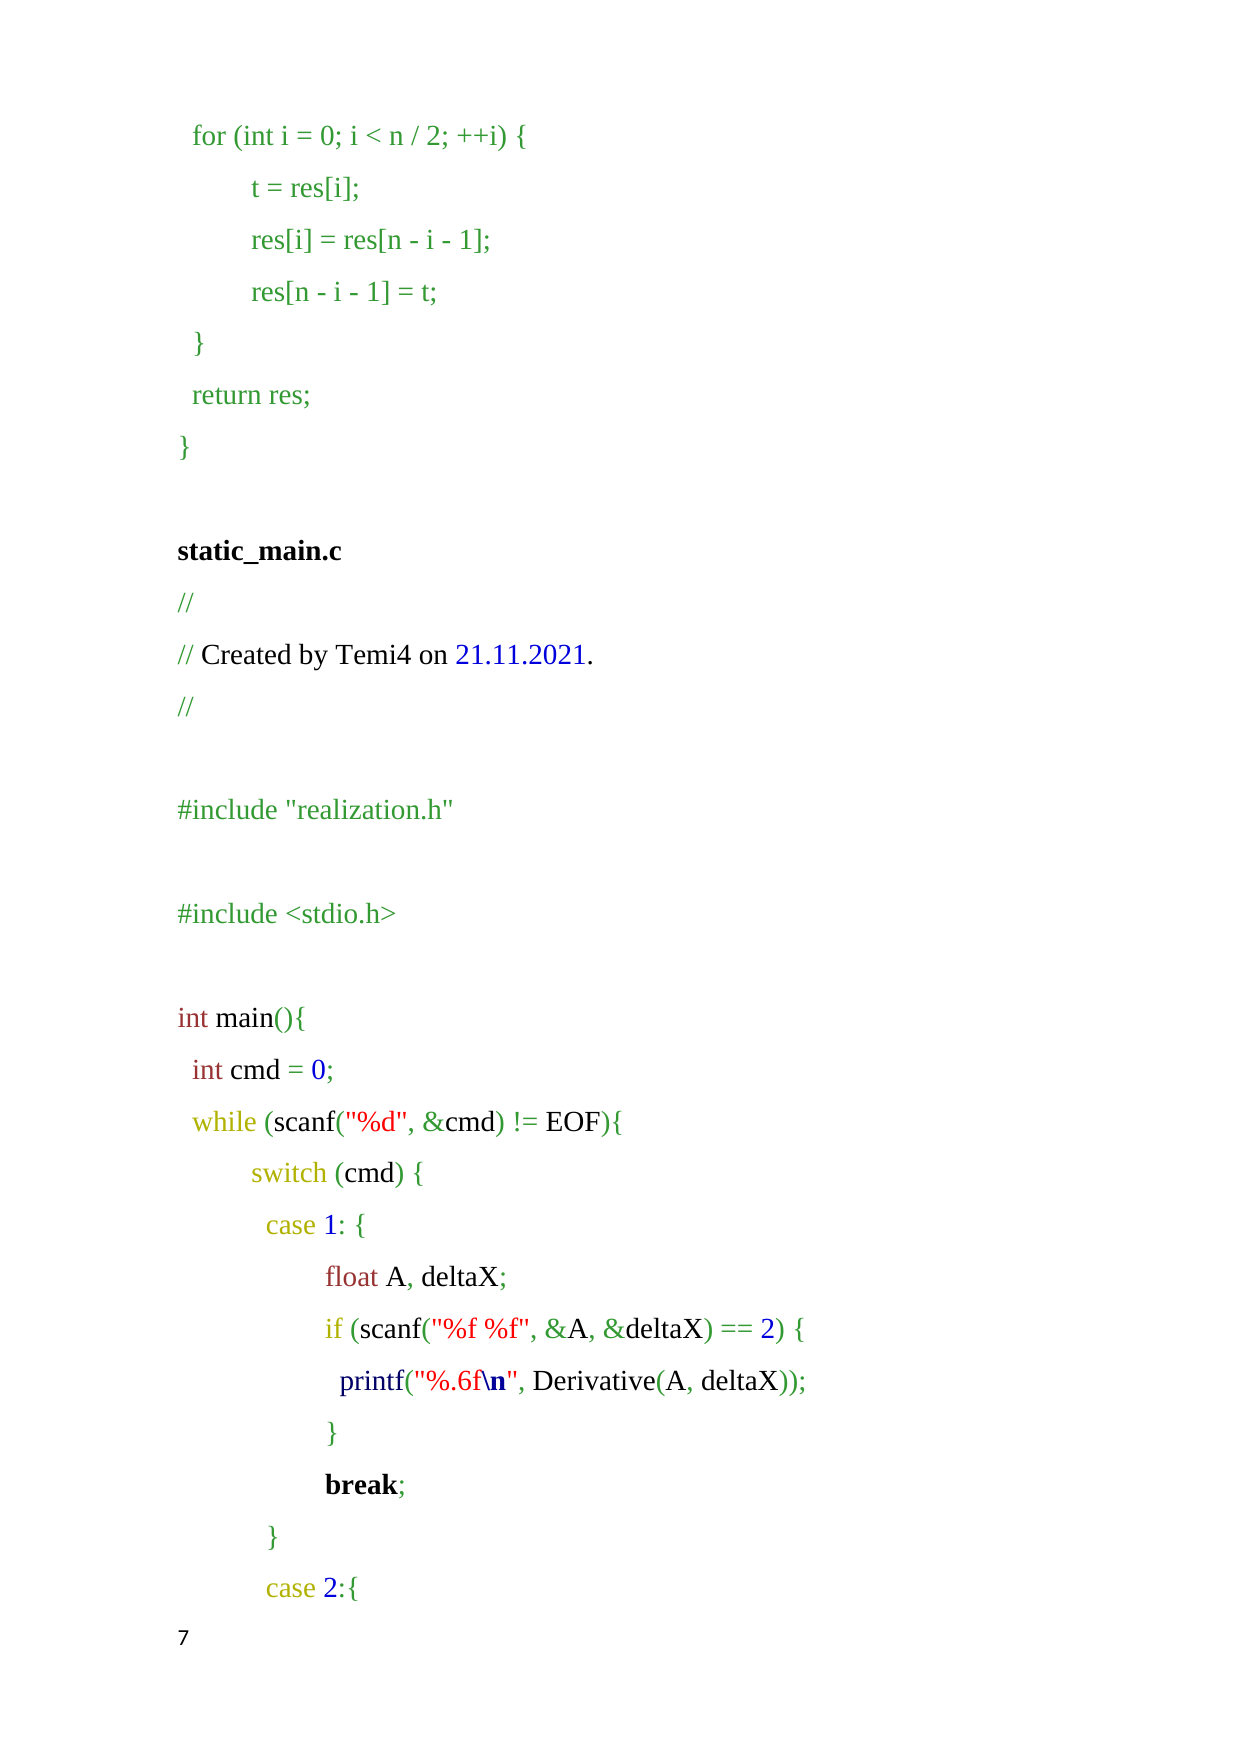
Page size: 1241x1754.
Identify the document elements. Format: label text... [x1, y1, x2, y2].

text #include <stdio.h> [177, 896, 1152, 930]
text break; [177, 1467, 1152, 1500]
text return res; [177, 377, 1152, 411]
text // [177, 689, 1152, 722]
text res[i] = res[n - i - 1]; [177, 222, 1152, 255]
text float A, deltaX; [177, 1259, 1152, 1293]
text t = res[i]; [177, 170, 1152, 203]
text // [177, 585, 1152, 618]
text #include "realization.h" [177, 792, 1152, 826]
text int main(){ [177, 1000, 1152, 1033]
text } [177, 1519, 1152, 1552]
text switch (cmd) { [177, 1156, 1152, 1189]
text case 1: { [177, 1207, 1152, 1241]
text case 2:{ [177, 1571, 1152, 1604]
text static_main.c [177, 533, 1152, 567]
text printf("%.6f\n", Derivative(A, deltaX)); [177, 1363, 1152, 1397]
text res[n - i - 1] = t; [177, 274, 1152, 307]
text } [177, 326, 1152, 359]
text // Created by Temi4 on 21.11.2021. [177, 637, 1152, 670]
text int cmd = 0; [177, 1052, 1152, 1085]
text while (scanf("%d", &cmd) != EOF){ [177, 1104, 1152, 1137]
text } [177, 429, 1152, 463]
text } [177, 1415, 1152, 1448]
text if (scanf("%f %f", &A, &deltaX) == 2) { [177, 1311, 1152, 1345]
text for (int i = 0; i < n / 2; ++i) { [177, 118, 1152, 152]
